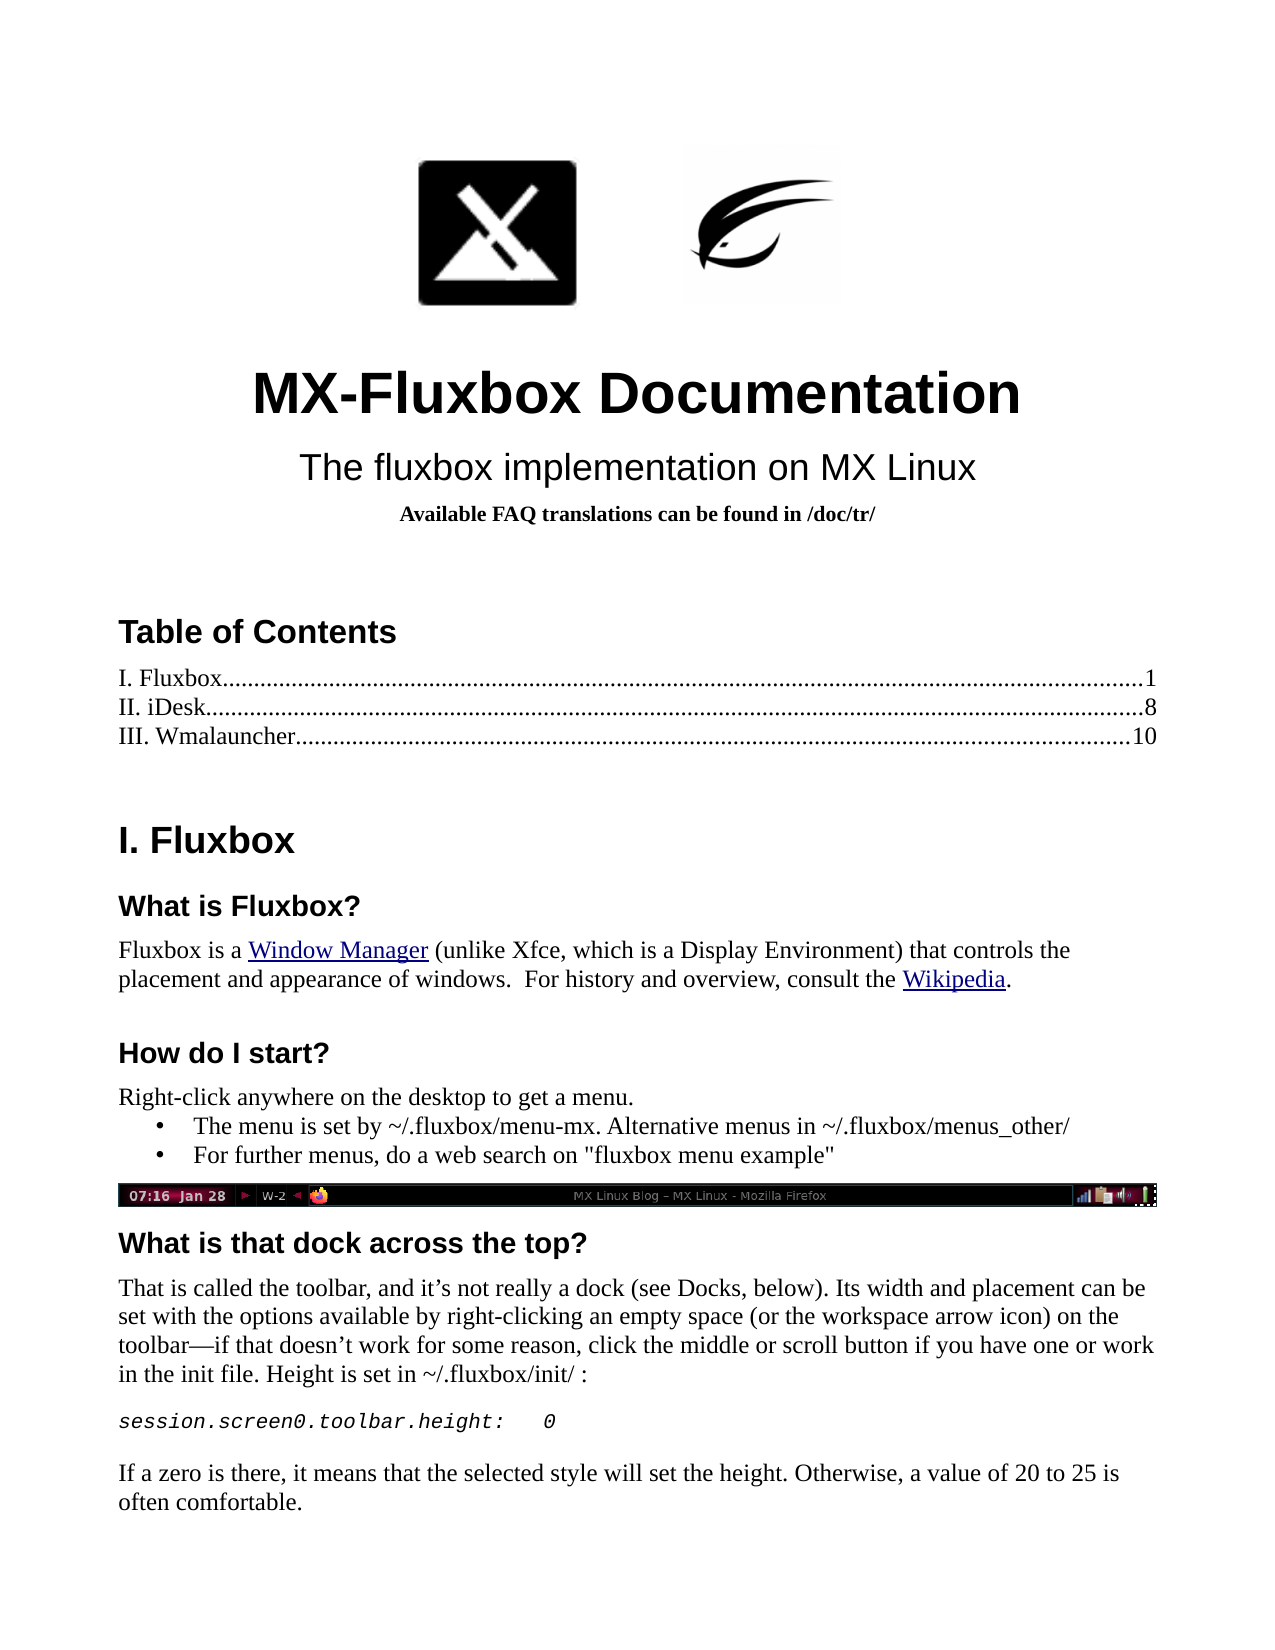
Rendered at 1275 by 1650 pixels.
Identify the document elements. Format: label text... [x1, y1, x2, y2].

text III. Wmalauncher 10 [118, 721, 1157, 750]
picture [415, 157, 581, 310]
subtitle How do I start? [118, 1036, 1157, 1070]
subtitle What is that dock across the top? [118, 1207, 1157, 1260]
subtitle Table of Contents [118, 613, 1157, 651]
picture [118, 1183, 1157, 1207]
text That is called the toolbar, and it’s not really a dock (see Docks, below). Its width and placement can be set with the options available by right-clicking an empty space (or the workspace arrow icon) on the toolbar—if that doesn’t work for some reason, click the middle or scroll button if you have one or work in the init file. Height is set in ~/.fluxbox/init/ : [118, 1273, 1157, 1388]
text Right-click anywhere on the desktop to get a menu. [118, 1082, 1157, 1111]
subtitle I. Fluxbox [118, 818, 1157, 862]
list For further menus, do a web search on "fluxbox menu example" [156, 1140, 1157, 1169]
title MX-Fluxbox Documentation [118, 359, 1157, 426]
subtitle What is Fluxbox? [118, 889, 1157, 923]
text If a zero is there, it means that the selected style will set the height. Otherwise, a value of 20 to 25 is often comfortable. [118, 1458, 1157, 1516]
subtitle The fluxbox implementation on MX Linux [118, 445, 1157, 488]
text session.screen0.toolbar.height: 0 [118, 1411, 1157, 1435]
text II. iDesk 8 [118, 692, 1157, 721]
text Available FAQ translations can be found in /doc/tr/ [118, 501, 1157, 526]
picture [681, 145, 842, 305]
list The menu is set by ~/.fluxbox/menu-mx. Alternative menus in ~/.fluxbox/menus_other/ [156, 1111, 1157, 1140]
text Fluxbox is a Window Manager (unlike Xfce, which is a Display Environment) that controls the placement and appearance of windows. For history and overview, consult the Wikipedia. [118, 935, 1157, 993]
text I. Fluxbox 1 [118, 663, 1157, 692]
